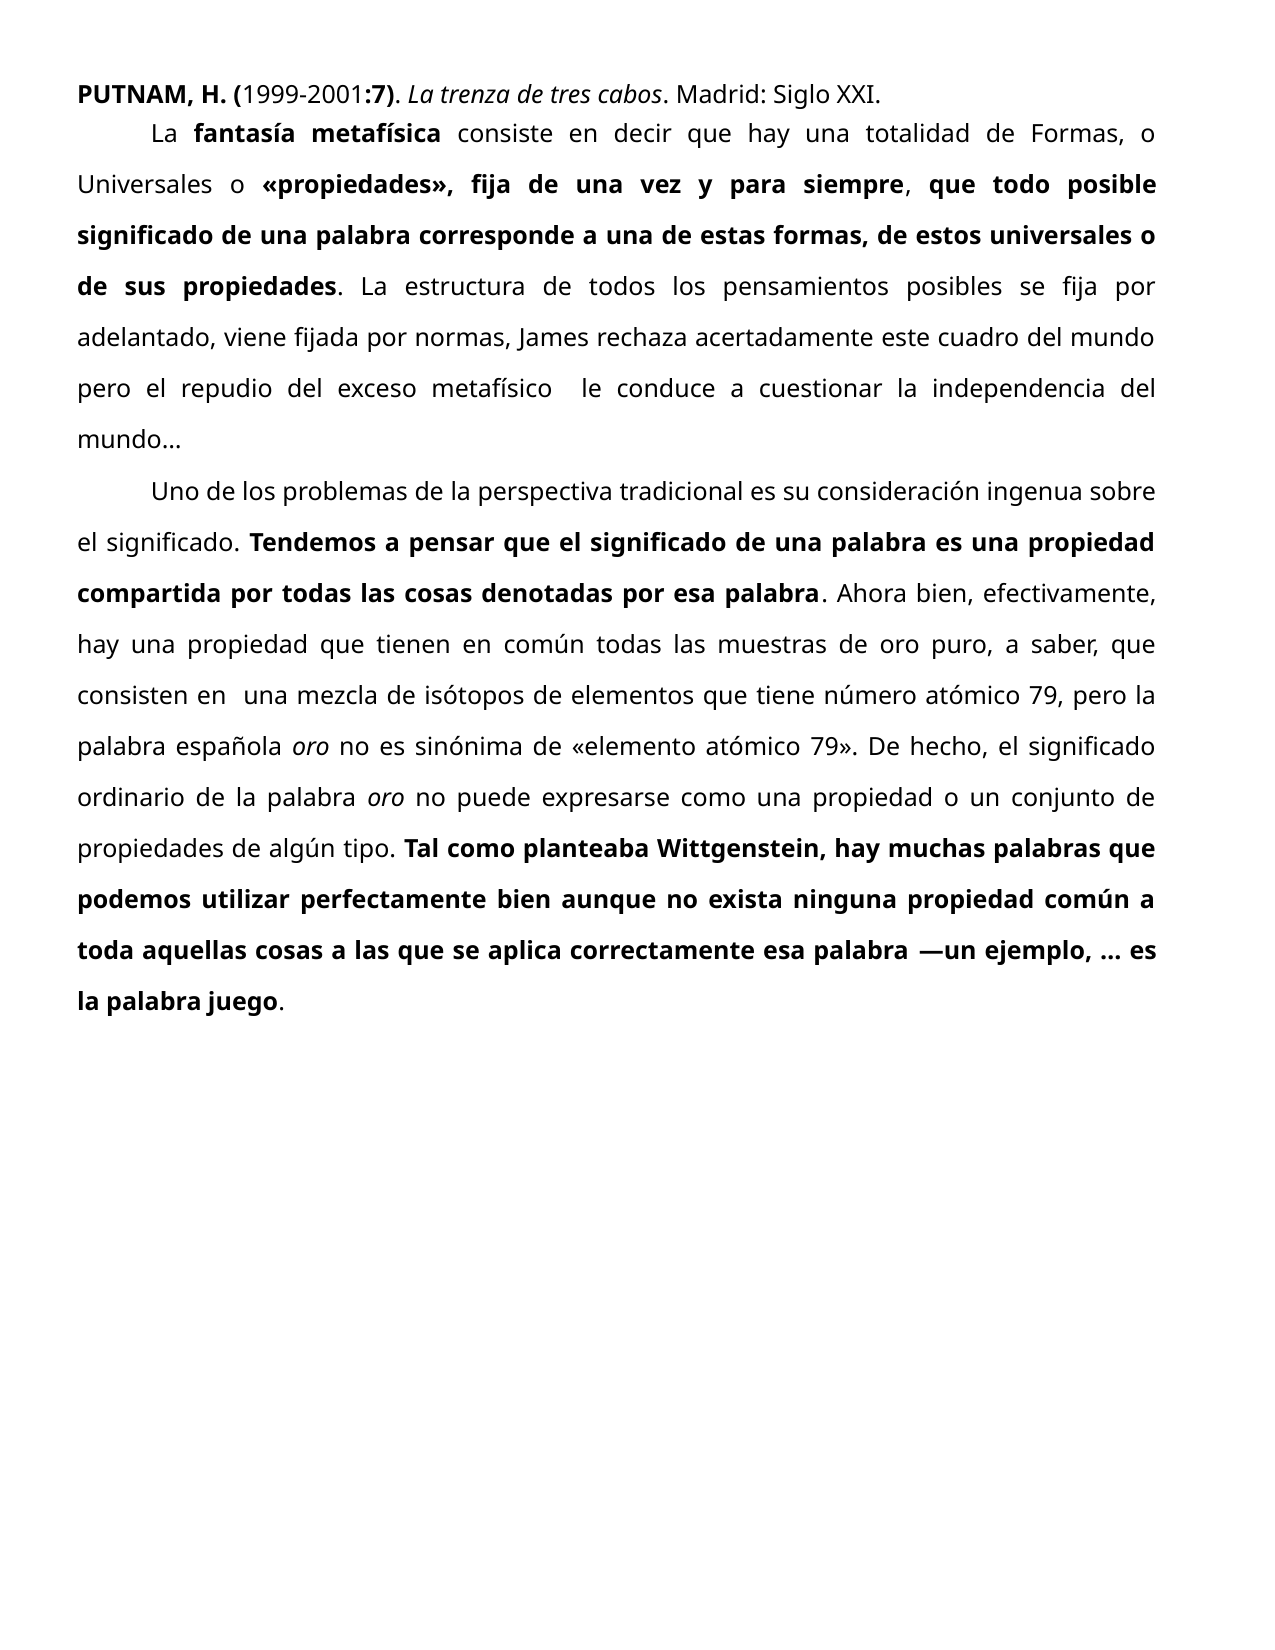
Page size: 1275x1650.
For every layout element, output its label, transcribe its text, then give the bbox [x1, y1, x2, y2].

text Uno de los problemas de la perspectiva tradicional es su consideración ingenua sobre el significado. Tendemos a pensar que el significado de una palabra es una propiedad compartida por todas las cosas denotadas por esa palabra. Ahora bien, efectivamente, hay una propiedad que tienen en común todas las muestras de oro puro, a saber, que consisten en una mezcla de isótopos de elementos que tiene número atómico 79, pero la palabra española oro no es sinónima de «elemento atómico 79». De hecho, el significado ordinario de la palabra oro no puede expresarse como una propiedad o un conjunto de propiedades de algún tipo. Tal como planteaba Wittgenstein, hay muchas palabras que podemos utilizar perfectamente bien aunque no exista ninguna propiedad común a toda aquellas cosas a las que se aplica correctamente esa palabra —un ejemplo, … es la palabra juego. [77, 473, 1157, 1018]
text PUTNAM, H. (1999-2001:7). La trenza de tres cabos. Madrid: Siglo XXI. [77, 77, 1157, 111]
text La fantasía metafísica consiste en decir que hay una totalidad de Formas, o Universales o «propiedades», fija de una vez y para siempre, que todo posible significado de una palabra corresponde a una de estas formas, de estos universales o de sus propiedades. La estructura de todos los pensamientos posibles se fija por adelantado, viene fijada por normas, James rechaza acertadamente este cuadro del mundo pero el repudio del exceso metafísico le conduce a cuestionar la independencia del mundo… [77, 116, 1157, 456]
